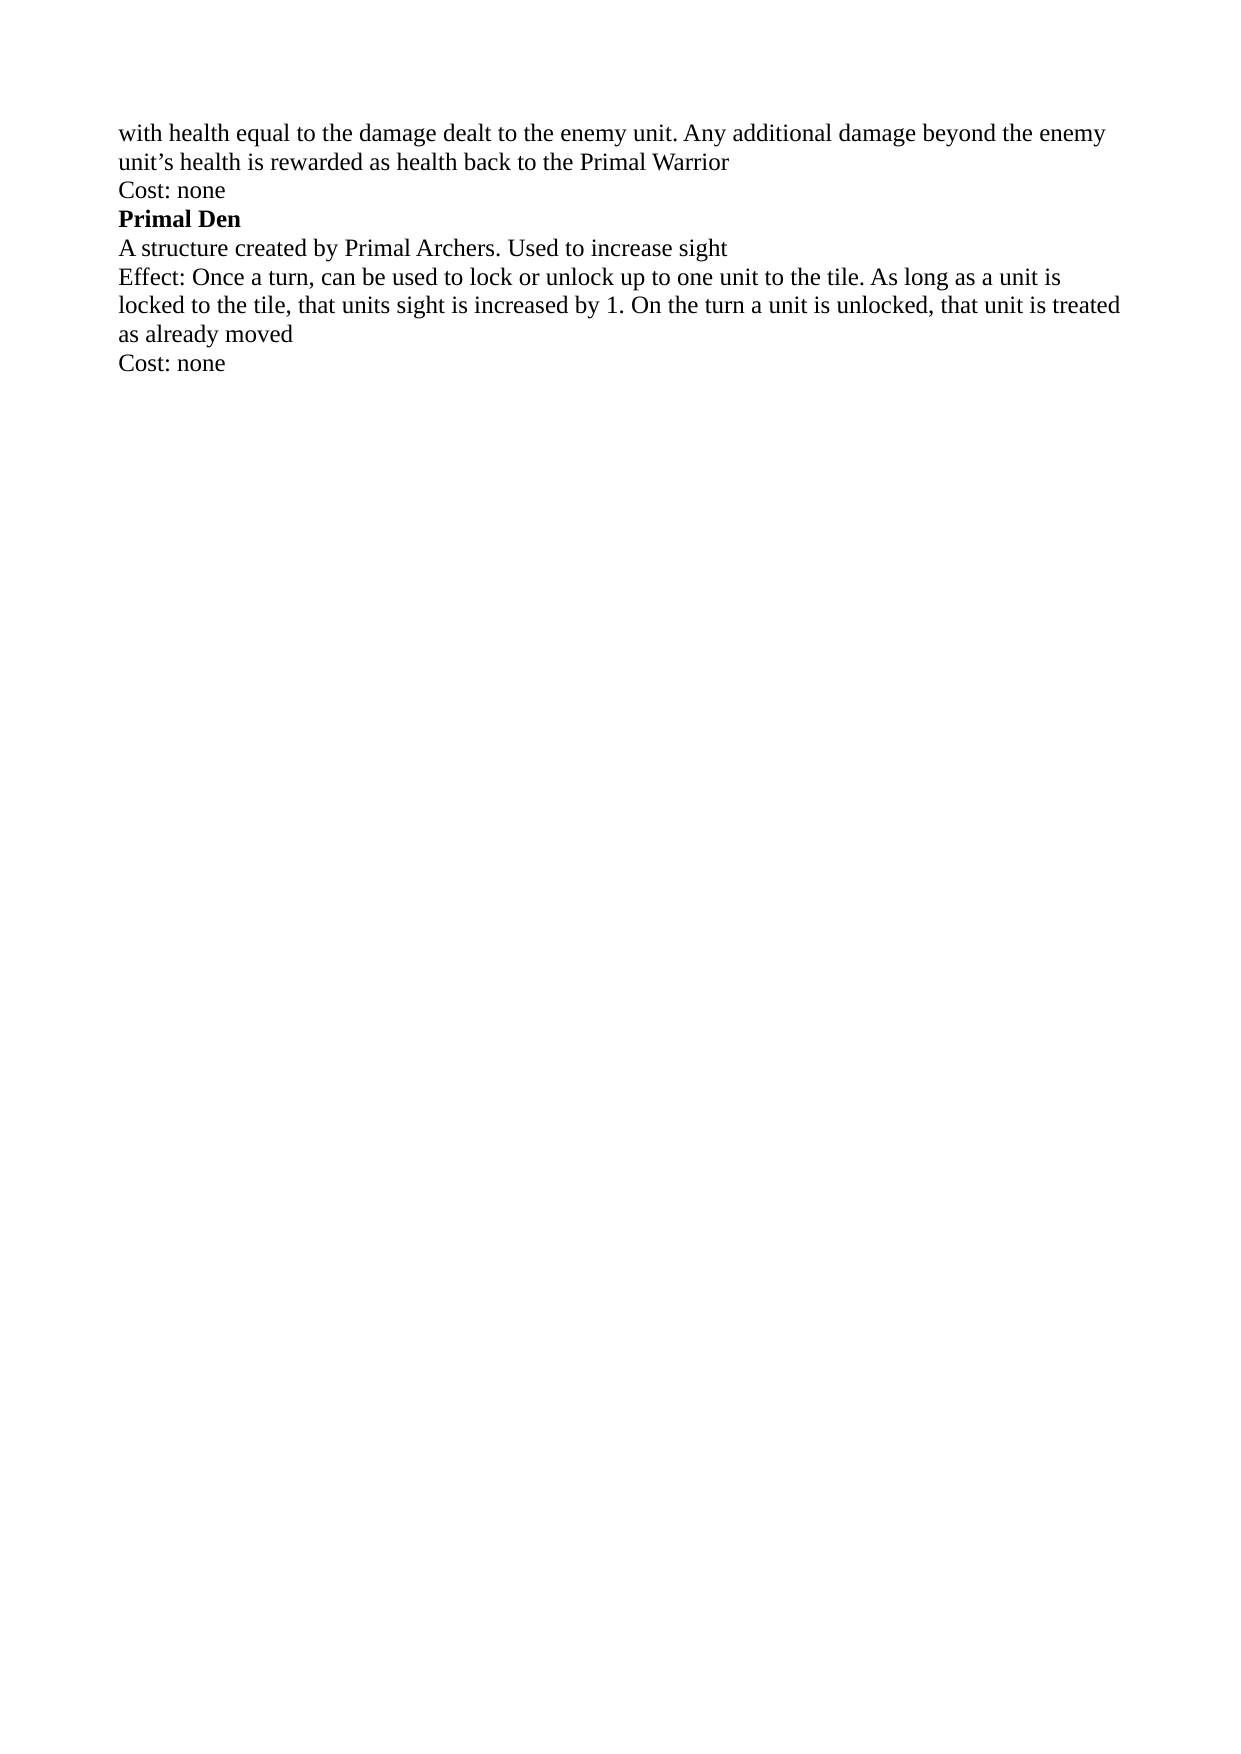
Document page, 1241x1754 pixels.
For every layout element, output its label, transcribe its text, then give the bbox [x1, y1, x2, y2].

text with health equal to the damage dealt to the enemy unit. Any additional damage beyond the enemy unit’s health is rewarded as health back to the Primal Warrior [118, 118, 1122, 176]
text Primal Den [118, 204, 1122, 233]
text Effect: Once a turn, can be used to lock or unlock up to one unit to the tile. As long as a unit is locked to the tile, that units sight is increased by 1. On the turn a unit is unlocked, that unit is treated as already moved [118, 262, 1122, 348]
text Cost: none [118, 348, 1122, 377]
text Cost: none [118, 176, 1122, 204]
text A structure created by Primal Archers. Used to increase sight [118, 233, 1122, 262]
